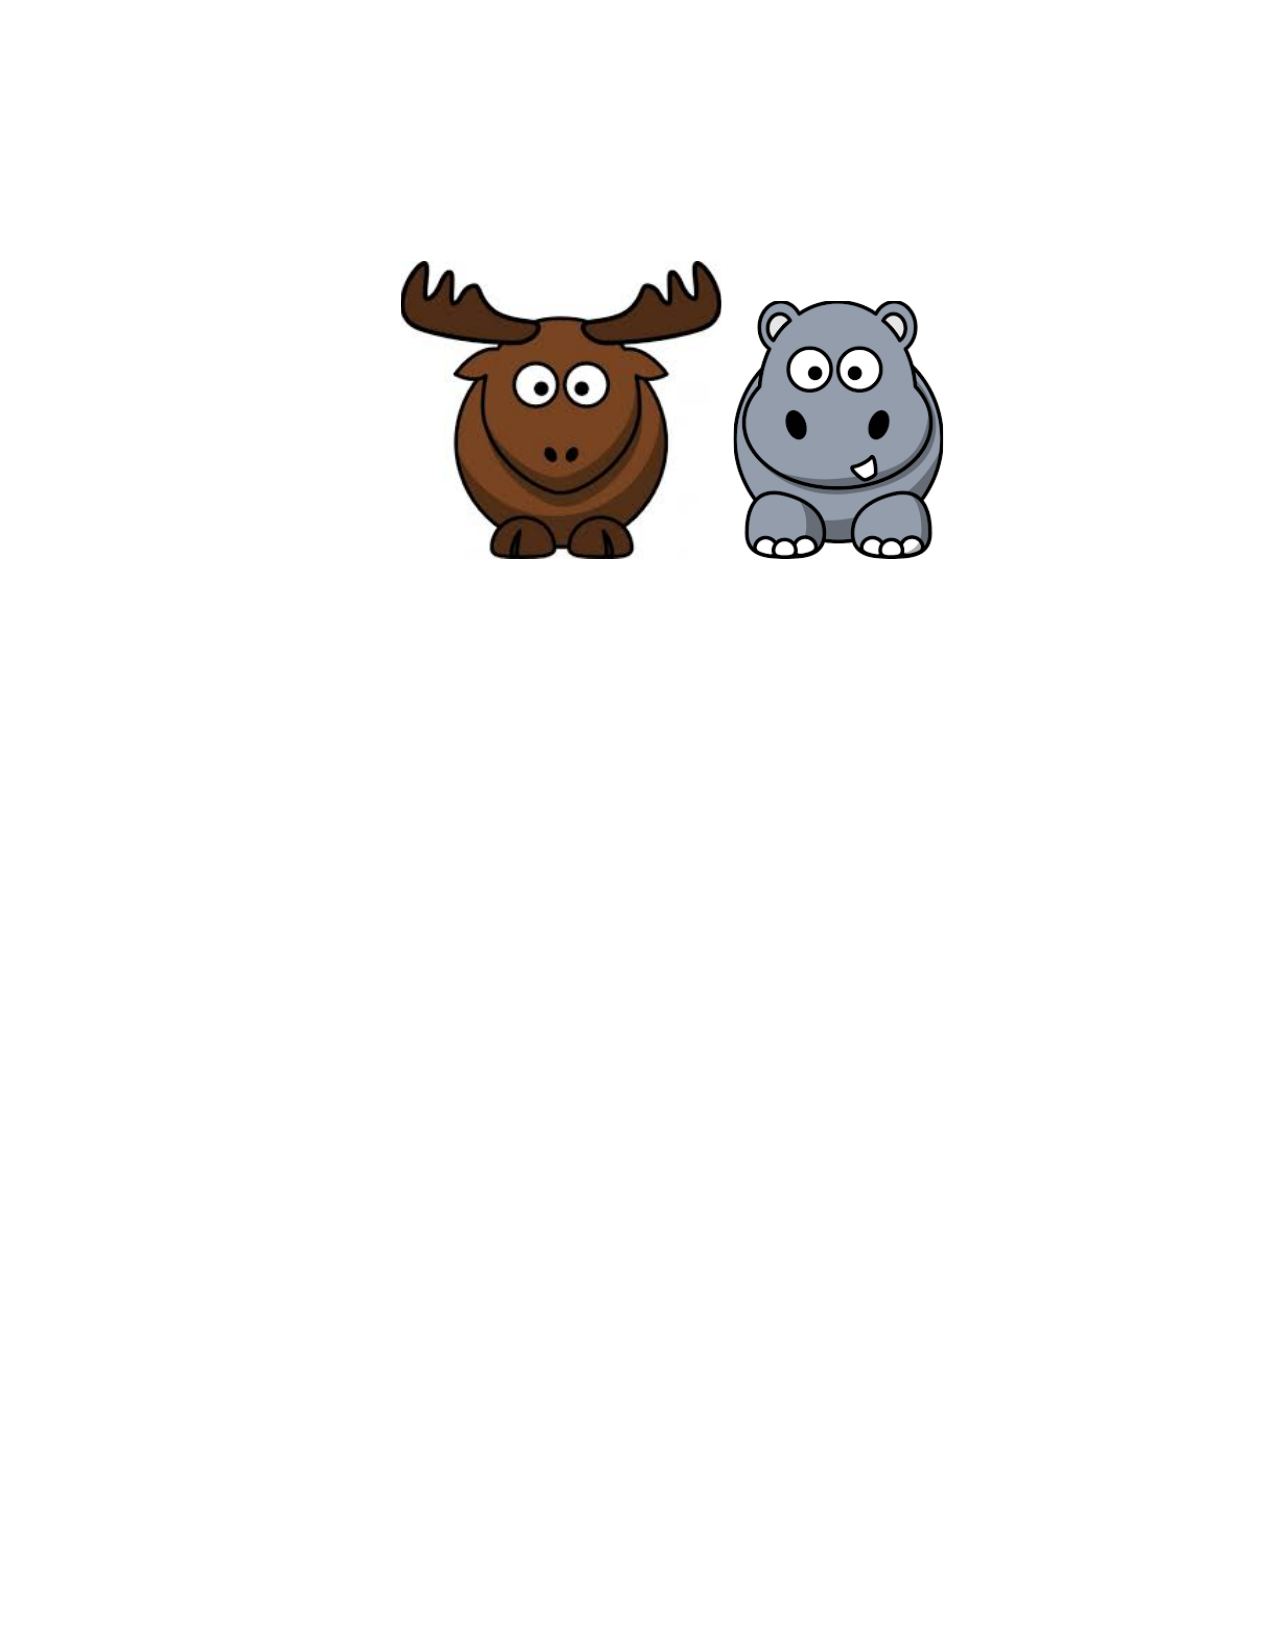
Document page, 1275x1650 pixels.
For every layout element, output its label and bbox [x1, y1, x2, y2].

picture [733, 301, 944, 559]
picture [401, 261, 722, 559]
